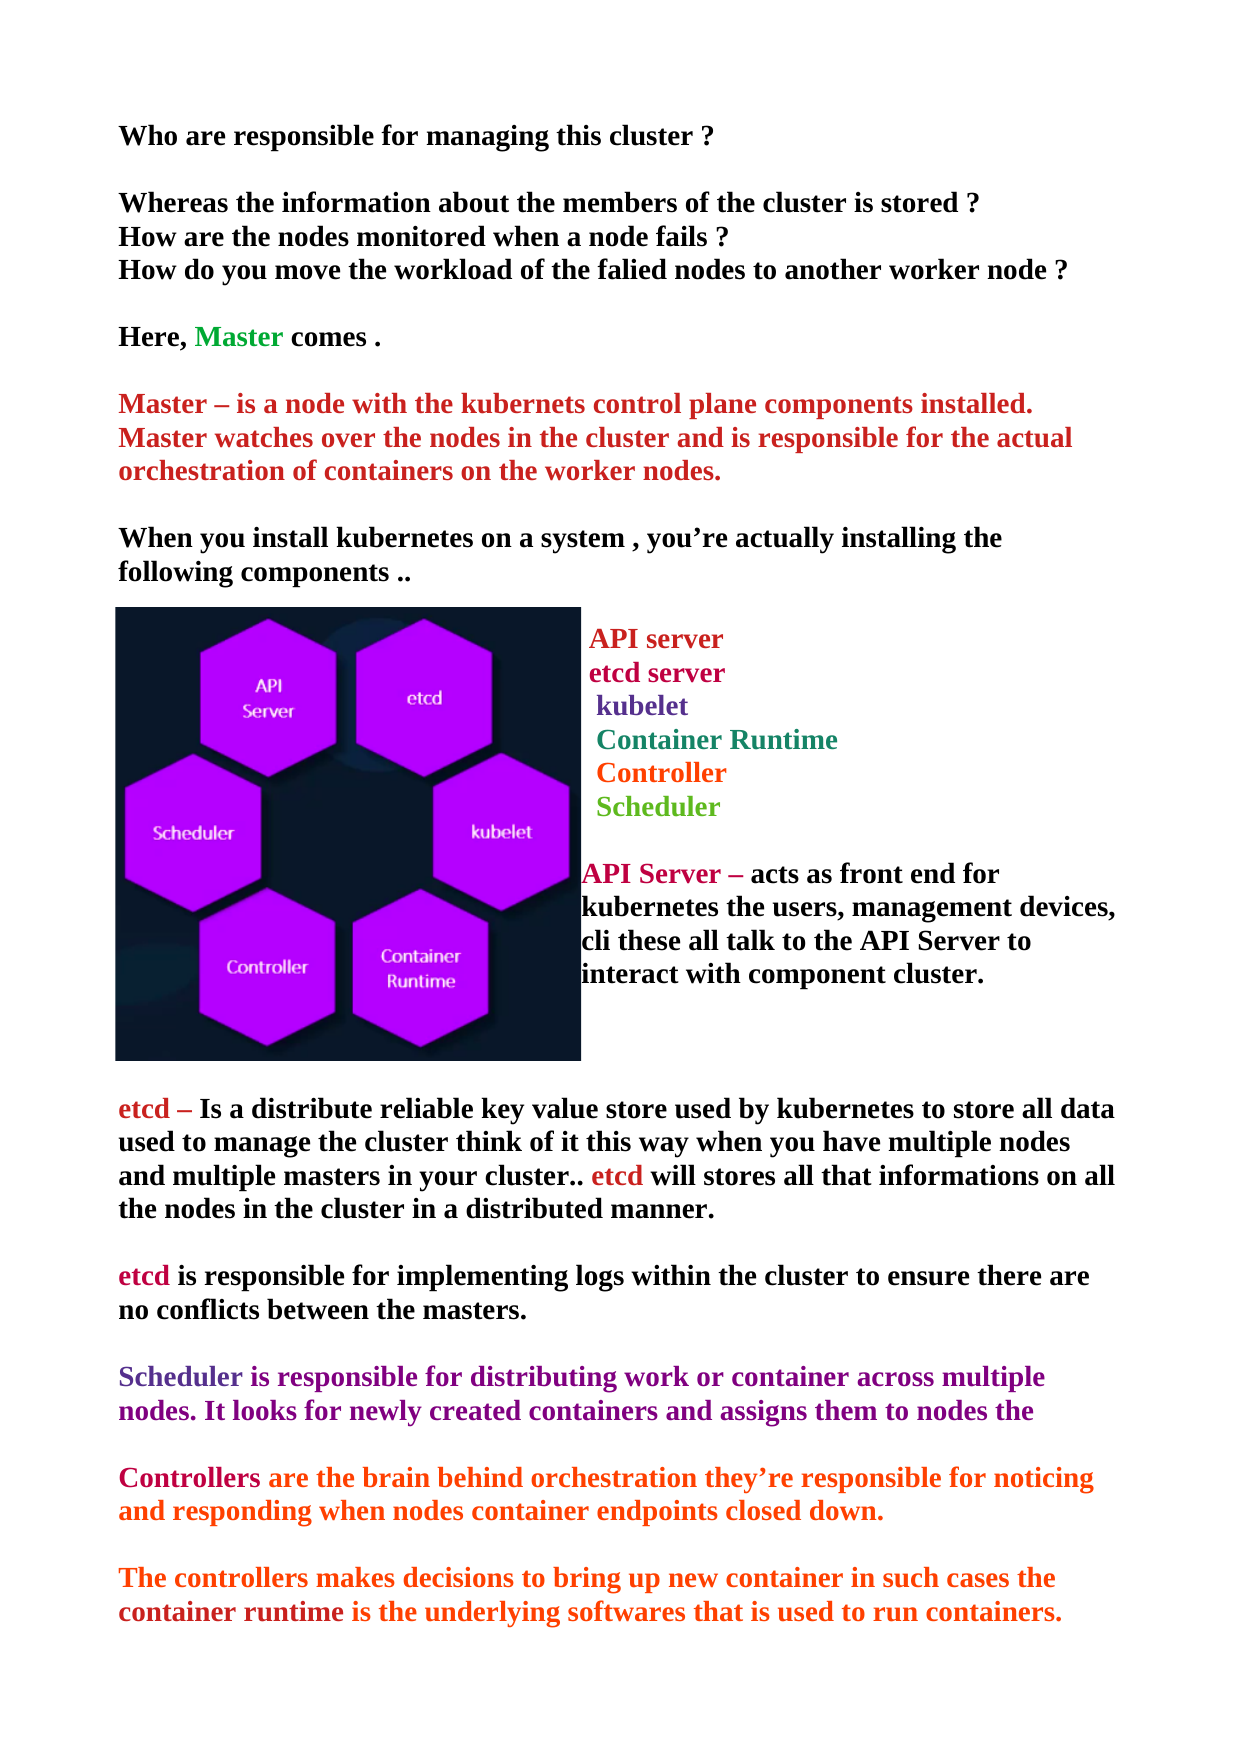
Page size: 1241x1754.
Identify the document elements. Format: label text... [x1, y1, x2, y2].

text Scheduler is responsible for distributing work or container across multiple nodes. It looks for newly created containers and assigns them to nodes the [118, 1359, 1122, 1426]
text etcd server [572, 655, 1122, 688]
text How do you move the workload of the falied nodes to another worker node ? [118, 252, 1122, 286]
text Master watches over the nodes in the cluster and is responsible for the actual orchestration of containers on the worker nodes. [118, 420, 1122, 487]
text The controllers makes decisions to bring up new container in such cases the container runtime is the underlying softwares that is used to run containers. [118, 1560, 1122, 1627]
text API Server – acts as front end for kubernetes the users, management devices, cli these all talk to the API Server to interact with component cluster. [572, 856, 1122, 990]
text How are the nodes monitored when a node fails ? [118, 219, 1122, 252]
text etcd is responsible for implementing logs within the cluster to ensure there are no conflicts between the masters. [118, 1258, 1122, 1326]
text Whereas the information about the members of the cluster is stored ? [118, 185, 1122, 219]
text Controller [572, 755, 1122, 789]
text Scheduler [572, 789, 1122, 822]
picture [115, 607, 572, 1061]
text Container Runtime [572, 722, 1122, 755]
text When you install kubernetes on a system , you’re actually installing the following components .. [118, 521, 1122, 588]
text Master – is a node with the kubernets control plane components installed. [118, 386, 1122, 420]
text Who are responsible for managing this cluster ? [118, 118, 1122, 152]
text kubelet [572, 688, 1122, 722]
text Here, Master comes . [118, 319, 1122, 353]
text Controllers are the brain behind orchestration they’re responsible for noticing and responding when nodes container endpoints closed down. [118, 1460, 1122, 1527]
text API server [572, 621, 1122, 655]
text etcd – Is a distribute reliable key value store used by kubernetes to store all data used to manage the cluster think of it this way when you have multiple nodes and multiple masters in your cluster.. etcd will stores all that informations on all the nodes in the cluster in a distributed manner. [118, 1091, 1122, 1225]
